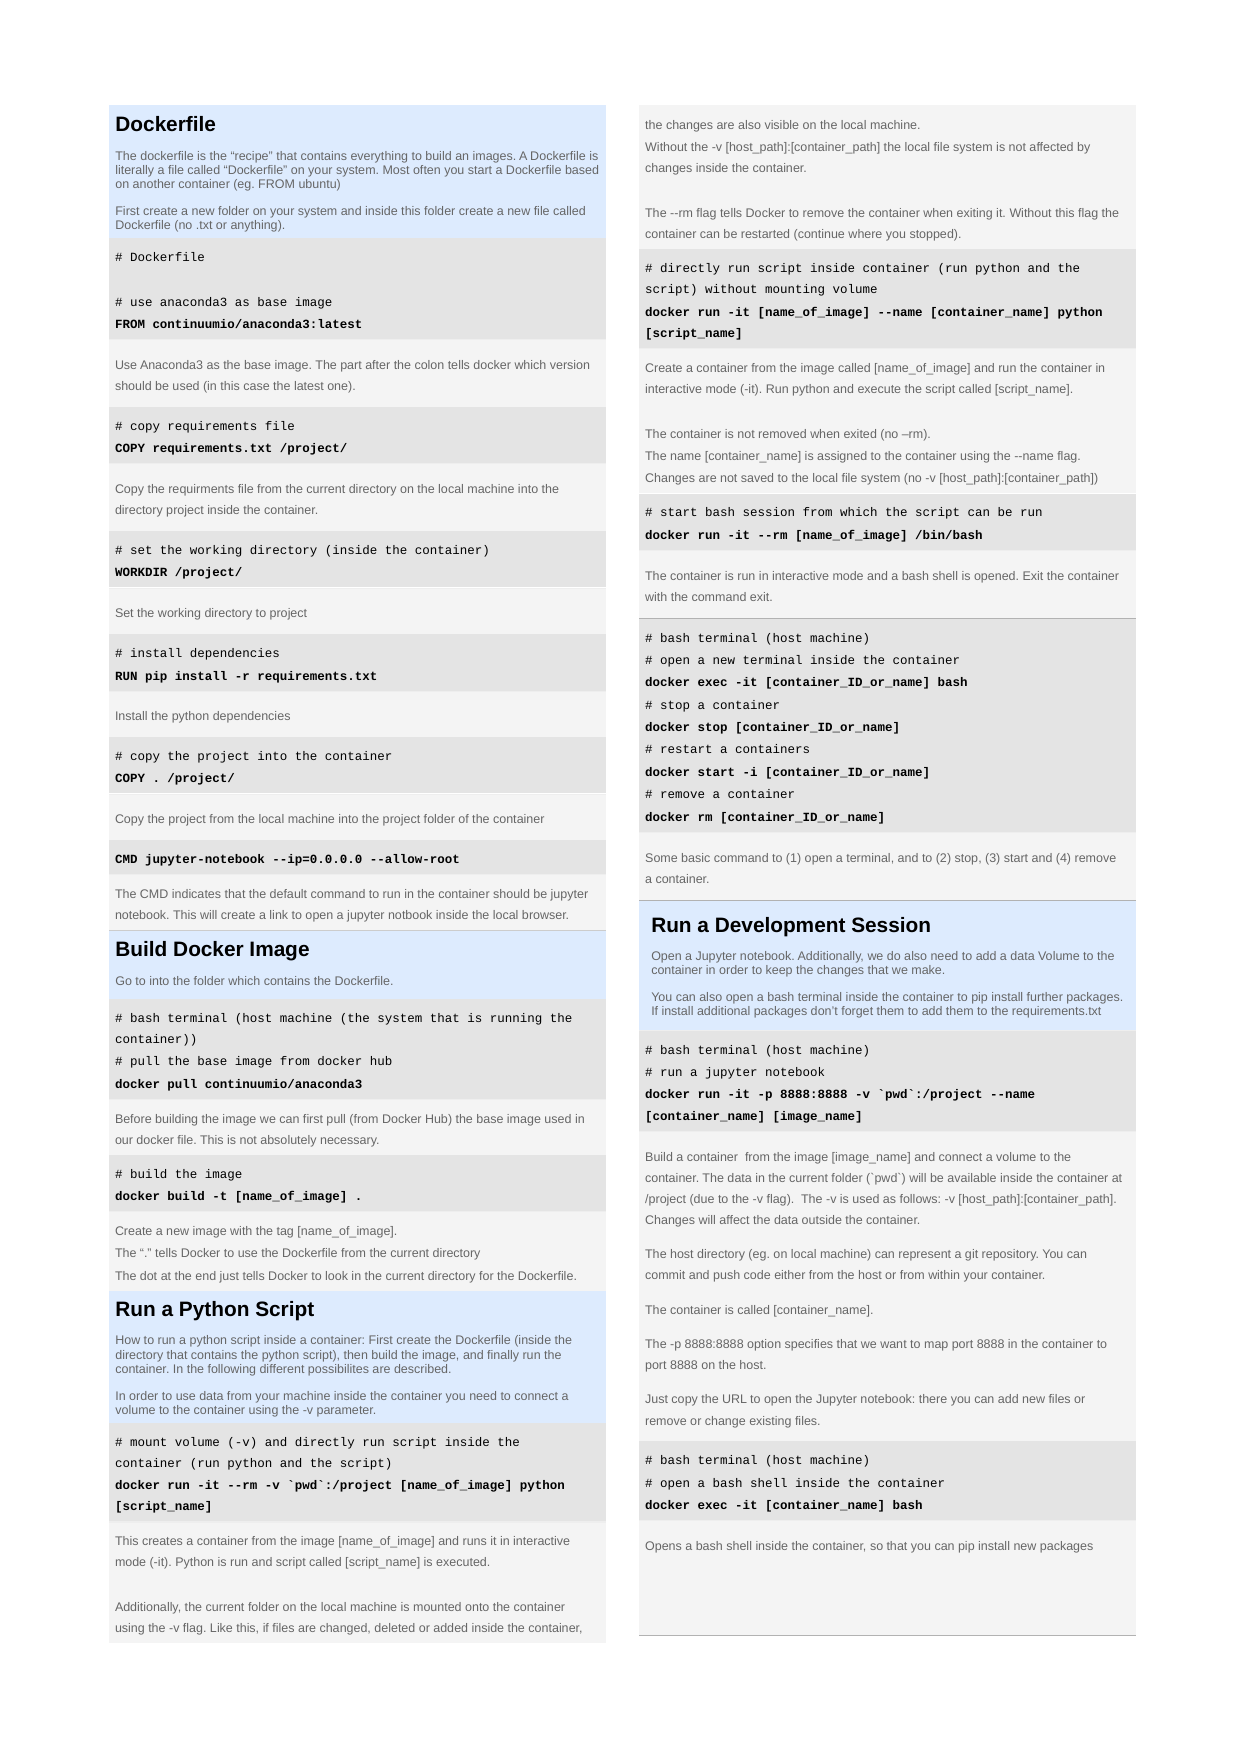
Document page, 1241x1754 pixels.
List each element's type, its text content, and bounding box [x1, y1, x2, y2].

table_cell Dockerfile The dockerfile is the “recipe” that contains everything to build an images. A Dockerfile is literally a file called “Dockerfile” on your system. Most often you start a Dockerfile based on another container (eg. FROM ubuntu) First create a new folder on your system and inside this folder create a new file called Dockerfile (no .txt or anything). [109, 105, 606, 238]
table_cell # bash terminal (host machine (the system that is running the container)) # pull the base image from docker hub docker pull continuumio/anaconda3 [109, 999, 606, 1099]
table_cell # start bash session from which the script can be run docker run -it --rm [name_of_image] /bin/bash [639, 494, 1136, 550]
table_cell # copy the project into the container COPY . /project/ [109, 737, 606, 793]
table_cell Create a container from the image called [name_of_image] and run the container in interactive mode (-it). Run python and execute the script called [script_name]. The container is not removed when exited (no –rm). The name [container_name] is assigned to the container using the --name flag. Changes are not saved to the local file system (no -v [host_path]:[container_path]) [639, 349, 1136, 493]
table_cell Copy the project from the local machine into the project folder of the container [109, 795, 606, 840]
table_cell Before building the image we can first pull (from Docker Hub) the base image used in our docker file. This is not absolutely necessary. [109, 1100, 606, 1155]
table_cell The CMD indicates that the default command to run in the container should be jupyter notebook. This will create a link to open a jupyter notbook inside the local browser. [109, 875, 606, 930]
table_cell Copy the requirments file from the current directory on the local machine into the directory project inside the container. [109, 464, 606, 531]
table_cell # copy requirements file COPY requirements.txt /project/ [109, 407, 606, 463]
table_cell Some basic command to (1) open a terminal, and to (2) stop, (3) start and (4) remove a container. [639, 833, 1136, 900]
table_cell Create a new image with the tag [name_of_image]. The “.” tells Docker to use the Dockerfile from the current directory The dot at the end just tells Docker to look in the current directory for the Dockerfile. [109, 1212, 606, 1291]
table_cell The container is run in interactive mode and a bash shell is opened. Exit the container with the command exit. [639, 551, 1136, 618]
table_cell # set the working directory (inside the container) WORKDIR /project/ [109, 531, 606, 587]
table_cell the changes are also visible on the local machine. Without the -v [host_path]:[container_path] the local file system is not affected by changes inside the container. The --rm flag tells Docker to remove the container when exiting it. Without this flag the container can be restarted (continue where you stopped). [639, 105, 1136, 249]
table_cell Run a Python Script How to run a python script inside a container: First create the Dockerfile (inside the directory that contains the python script), then build the image, and finally run the container. In the following different possibilites are described. In order to use data from your machine inside the container you need to connect a volume to the container using the -v parameter. [109, 1291, 606, 1423]
table_cell # bash terminal (host machine) # run a jupyter notebook docker run -it -p 8888:8888 -v `pwd`:/project --name [container_name] [image_name] [639, 1031, 1136, 1131]
table_cell Run a Development Session Open a Jupyter notebook. Additionally, we do also need to add a data Volume to the container in order to keep the changes that we make. You can also open a bash terminal inside the container to pip install further packages. If install additional packages don’t forget them to add them to the requirements.txt [639, 901, 1136, 1030]
table_cell # bash terminal (host machine) # open a bash shell inside the container docker exec -it [container_name] bash [639, 1441, 1136, 1520]
table_cell CMD jupyter-notebook --ip=0.0.0.0 --allow-root [109, 840, 606, 874]
table_cell # Dockerfile # use anaconda3 as base image FROM continuumio/anaconda3:latest [109, 238, 606, 339]
table_cell Set the working directory to project [109, 589, 606, 634]
table_cell # directly run script inside container (run python and the script) without mounting volume docker run -it [name_of_image] --name [container_name] python [script_name] [639, 249, 1136, 348]
table_cell Build a container from the image [image_name] and connect a volume to the container. The data in the current folder (`pwd`) will be available inside the container at /project (due to the -v flag). The -v is used as follows: -v [host_path]:[container_path]. Changes will affect the data outside the container. The host directory (eg. on local machine) can represent a git repository. You can commit and push code either from the host or from within your container. The container is called [container_name]. The -p 8888:8888 option specifies that we want to map port 8888 in the container to port 8888 on the host. Just copy the URL to open the Jupyter notebook: there you can add new files or remove or change existing files. [639, 1132, 1136, 1441]
table_cell # build the image docker build -t [name_of_image] . [109, 1155, 606, 1211]
table_cell Use Anaconda3 as the base image. The part after the colon tells docker which version should be used (in this case the latest one). [109, 340, 606, 407]
table_cell Install the python dependencies [109, 692, 606, 737]
table_cell Build Docker Image Go to into the folder which contains the Dockerfile. [109, 931, 606, 999]
table_cell This creates a container from the image [name_of_image] and runs it in interactive mode (-it). Python is run and script called [script_name] is executed. Additionally, the current folder on the local machine is mounted onto the container using the -v flag. Like this, if files are changed, deleted or added inside the container, [109, 1523, 606, 1643]
table_cell # mount volume (-v) and directly run script inside the container (run python and the script) docker run -it --rm -v `pwd`:/project [name_of_image] python [script_name] [109, 1423, 606, 1521]
table_cell Opens a bash shell inside the container, so that you can pip install new packages [639, 1521, 1136, 1635]
table_cell # bash terminal (host machine) # open a new terminal inside the container docker exec -it [container_ID_or_name] bash # stop a container docker stop [container_ID_or_name] # restart a containers docker start -i [container_ID_or_name] # remove a container docker rm [container_ID_or_name] [639, 619, 1136, 832]
table_cell # install dependencies RUN pip install -r requirements.txt [109, 634, 606, 691]
